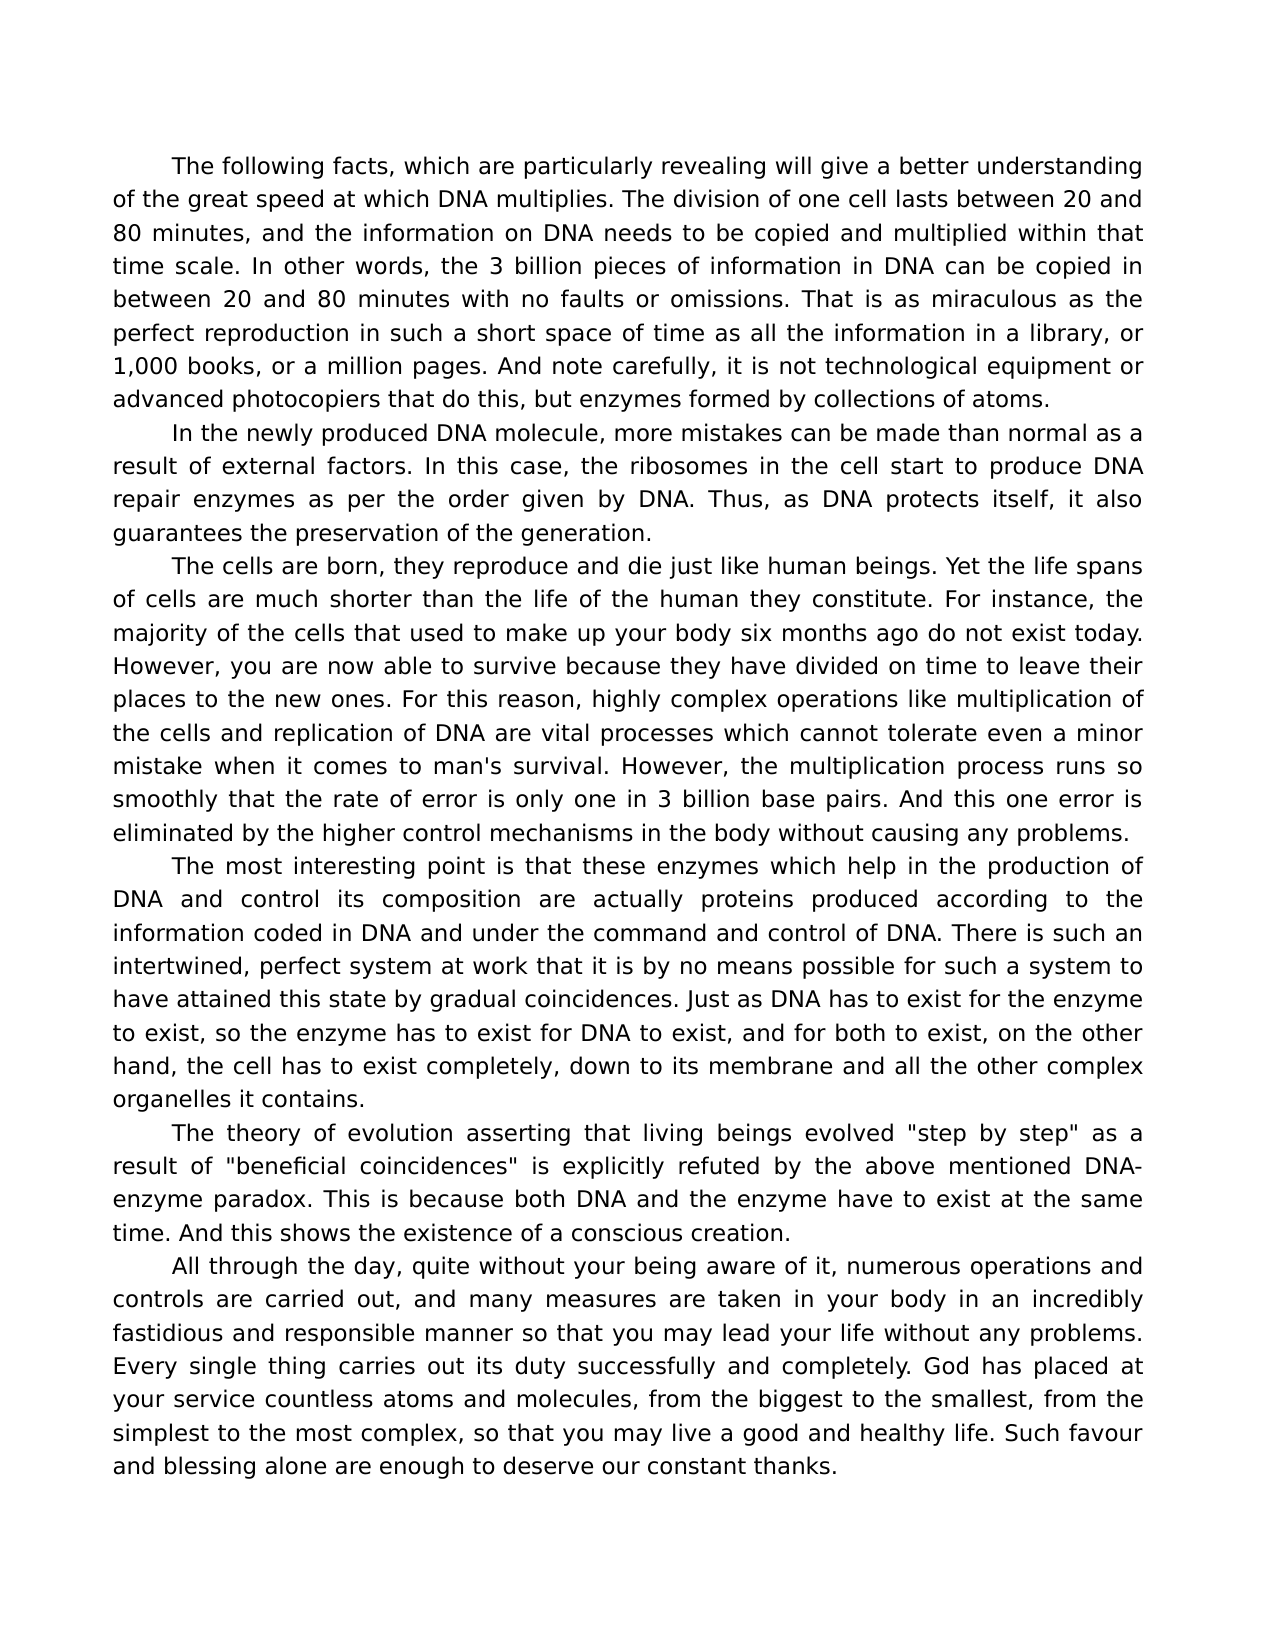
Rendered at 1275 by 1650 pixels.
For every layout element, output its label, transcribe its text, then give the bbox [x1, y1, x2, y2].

text The most interesting point is that these enzymes which help in the production of DNA and control its composition are actually proteins produced according to the information coded in DNA and under the command and control of DNA. There is such an intertwined, perfect system at work that it is by no means possible for such a system to have attained this state by gradual coincidences. Just as DNA has to exist for the enzyme to exist, so the enzyme has to exist for DNA to exist, and for both to exist, on the other hand, the cell has to exist completely, down to its membrane and all the other complex organelles it contains. [112, 848, 1145, 1114]
text The cells are born, they reproduce and die just like human beings. Yet the life spans of cells are much shorter than the life of the human they constitute. For instance, the majority of the cells that used to make up your body six months ago do not exist today. However, you are now able to survive because they have divided on time to leave their places to the new ones. For this reason, highly complex operations like multiplication of the cells and replication of DNA are vital processes which cannot tolerate even a minor mistake when it comes to man's survival. However, the multiplication process runs so smoothly that the rate of error is only one in 3 billion base pairs. And this one error is eliminated by the higher control mechanisms in the body without causing any problems. [112, 548, 1145, 848]
text All through the day, quite without your being aware of it, numerous operations and controls are carried out, and many measures are taken in your body in an incredibly fastidious and responsible manner so that you may lead your life without any problems. Every single thing carries out its duty successfully and completely. God has placed at your service countless atoms and molecules, from the biggest to the smallest, from the simplest to the most complex, so that you may live a good and healthy life. Such favour and blessing alone are enough to deserve our constant thanks. [112, 1248, 1145, 1481]
text In the newly produced DNA molecule, more mistakes can be made than normal as a result of external factors. In this case, the ribosomes in the cell start to produce DNA repair enzymes as per the order given by DNA. Thus, as DNA protects itself, it also guarantees the preservation of the generation. [112, 414, 1145, 548]
text The theory of evolution asserting that living beings evolved "step by step" as a result of "beneficial coincidences" is explicitly refuted by the above mentioned DNA-enzyme paradox. This is because both DNA and the enzyme have to exist at the same time. And this shows the existence of a conscious creation. [112, 1114, 1145, 1248]
text The following facts, which are particularly revealing will give a better understanding of the great speed at which DNA multiplies. The division of one cell lasts between 20 and 80 minutes, and the information on DNA needs to be copied and multiplied within that time scale. In other words, the 3 billion pieces of information in DNA can be copied in between 20 and 80 minutes with no faults or omissions. That is as miraculous as the perfect reproduction in such a short space of time as all the information in a library, or 1,000 books, or a million pages. And note carefully, it is not technological equipment or advanced photocopiers that do this, but enzymes formed by collections of atoms. [112, 148, 1145, 414]
